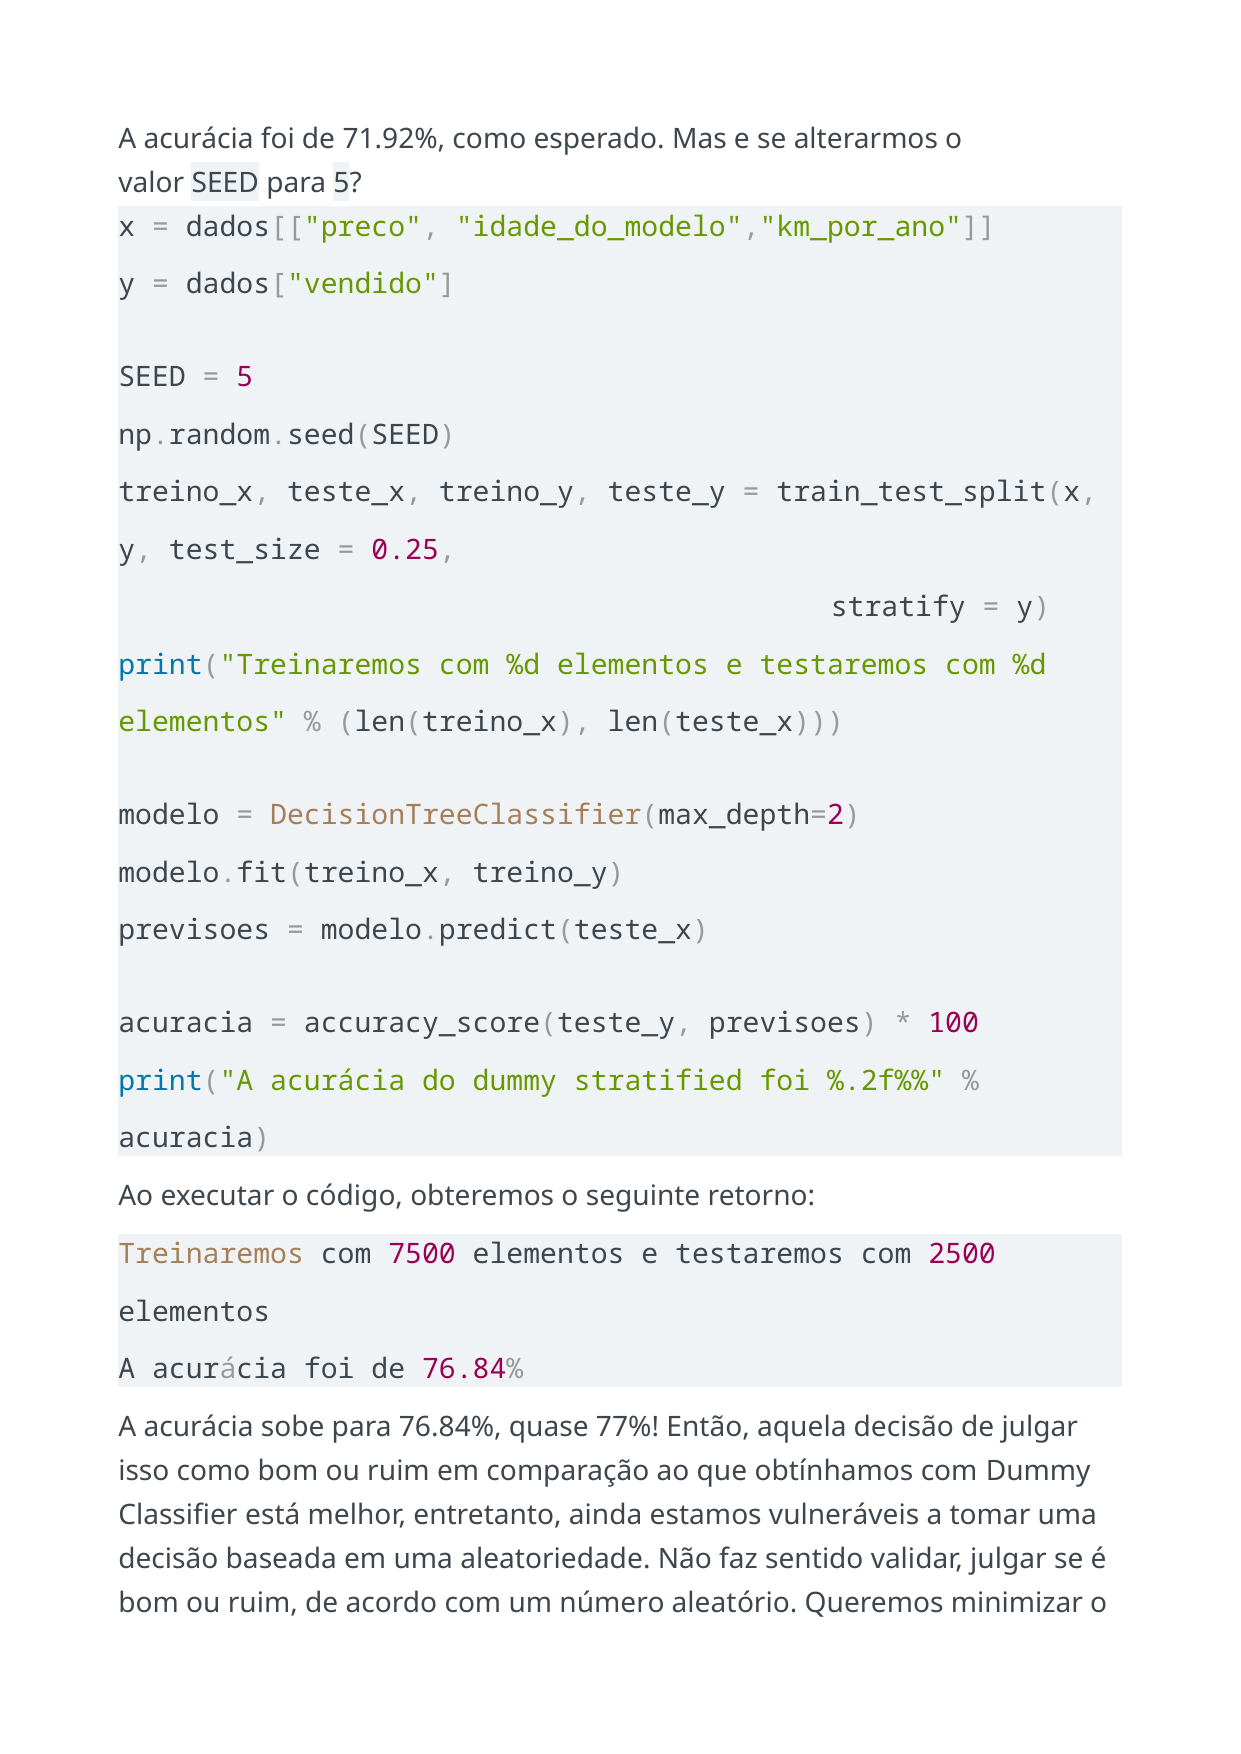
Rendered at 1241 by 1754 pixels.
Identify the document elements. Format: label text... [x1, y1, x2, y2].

text modelo = DecisionTreeClassifier(max_depth=2) [118, 794, 1122, 833]
text previsoes = modelo.predict(teste_x) [118, 909, 1122, 948]
text x = dados[["preco", "idade_do_modelo","km_por_ano"]] [118, 206, 1122, 244]
text acuracia = accuracy_score(teste_y, previsoes) * 100 [118, 1002, 1122, 1041]
text Ao executar o código, obteremos o seguinte retorno: [118, 1175, 1122, 1213]
text A acurácia foi de 71.92%, como esperado. Mas e se alterarmos o valor SEED para 5? [118, 118, 1122, 201]
text print("Treinaremos com %d elementos e testaremos com %d elementos" % (len(treino_x), len(teste_x))) [118, 644, 1122, 740]
text np.random.seed(SEED) [118, 414, 1122, 452]
text treino_x, teste_x, treino_y, teste_y = train_test_split(x, y, test_size = 0.25, [118, 472, 1122, 567]
text stratify = y) [118, 587, 1122, 625]
text modelo.fit(treino_x, treino_y) [118, 852, 1122, 890]
text print("A acurácia do dummy stratified foi %.2f%%" % acuracia) [118, 1060, 1122, 1156]
text Treinaremos com 7500 elementos e testaremos com 2500 elementos [118, 1234, 1122, 1329]
text A acurácia sobe para 76.84%, quase 77%! Então, aquela decisão de julgar isso como bom ou ruim em comparação ao que obtínhamos com Dummy Classifier está melhor, entretanto, ainda estamos vulneráveis a tomar uma decisão baseada em uma aleatoriedade. Não faz sentido validar, julgar se é bom ou ruim, de acordo com um número aleatório. Queremos minimizar o [118, 1406, 1122, 1621]
text A acurácia foi de 76.84% [118, 1349, 1122, 1387]
text SEED = 5 [118, 357, 1122, 395]
text y = dados["vendido"] [118, 264, 1122, 302]
